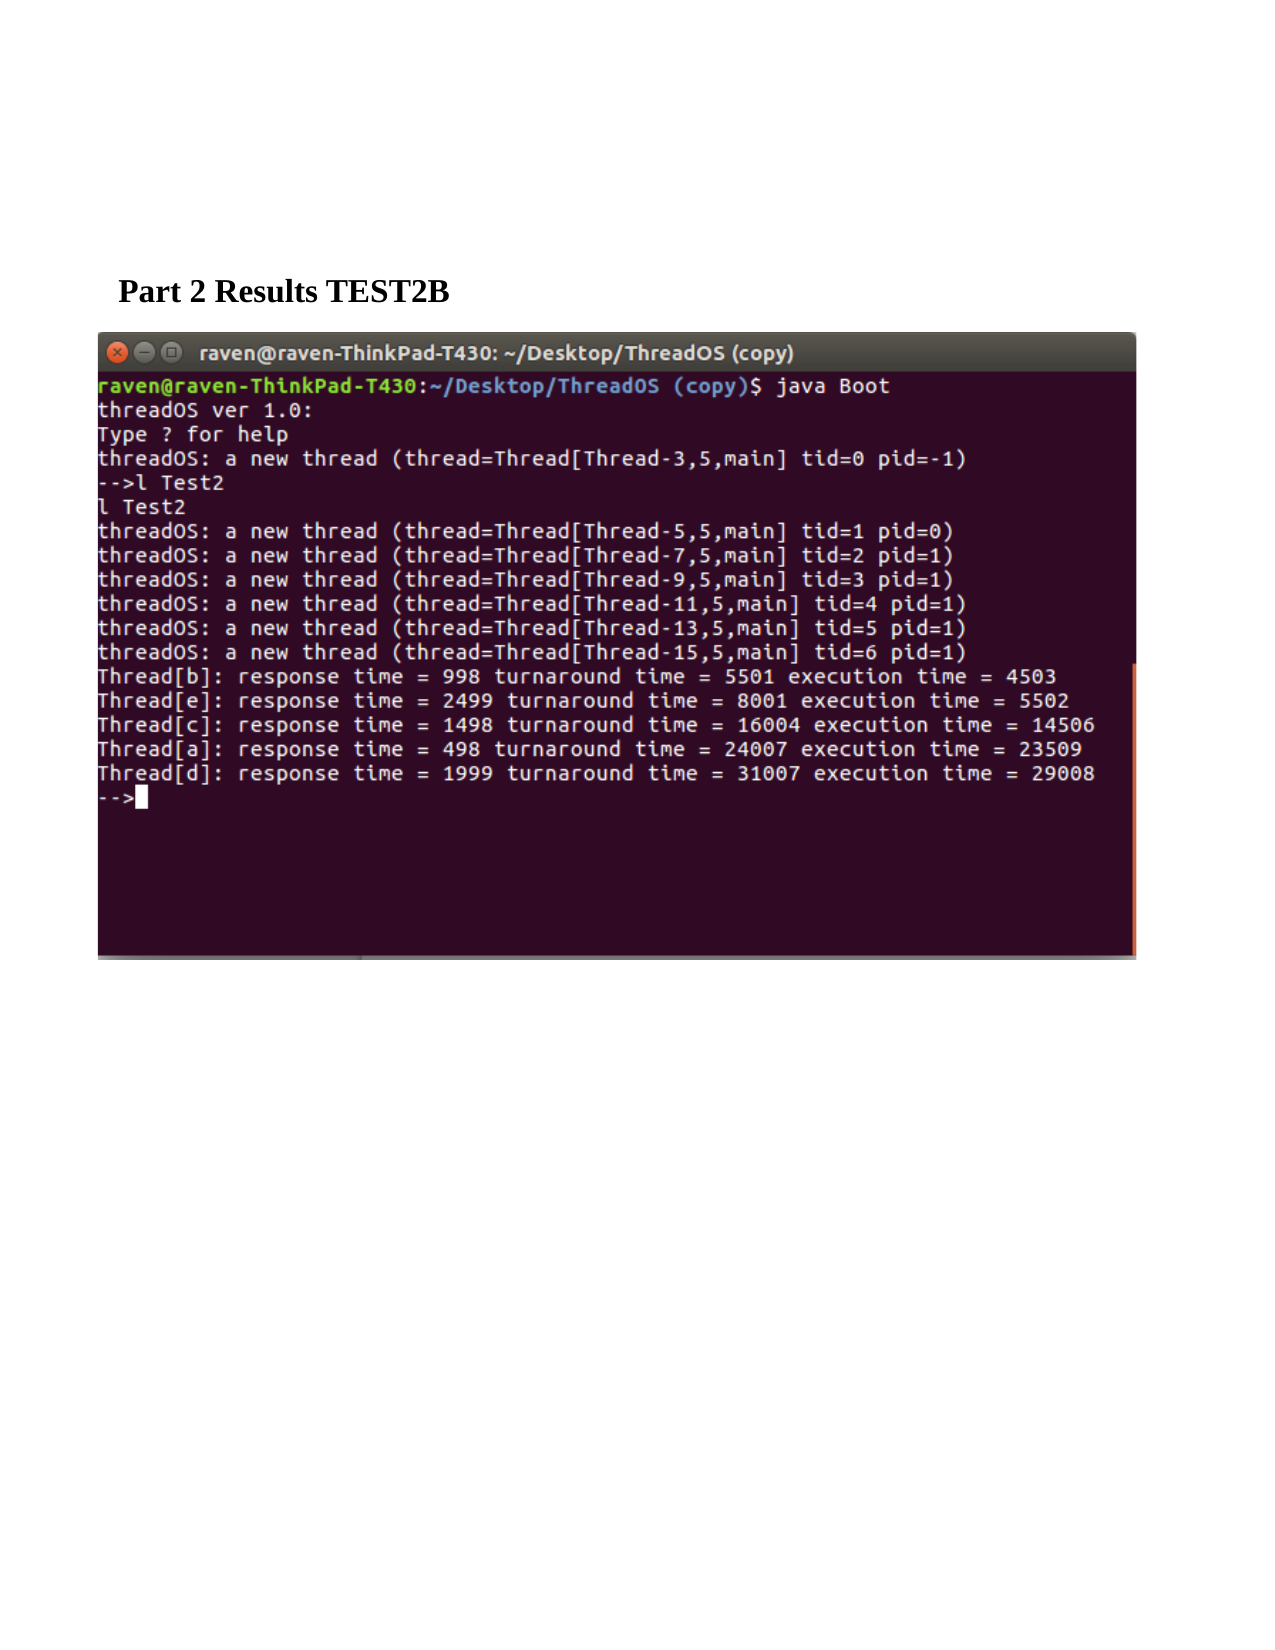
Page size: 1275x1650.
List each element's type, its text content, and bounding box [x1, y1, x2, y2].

text Part 2 Results TEST2B [118, 271, 1157, 310]
picture [97, 332, 1137, 960]
